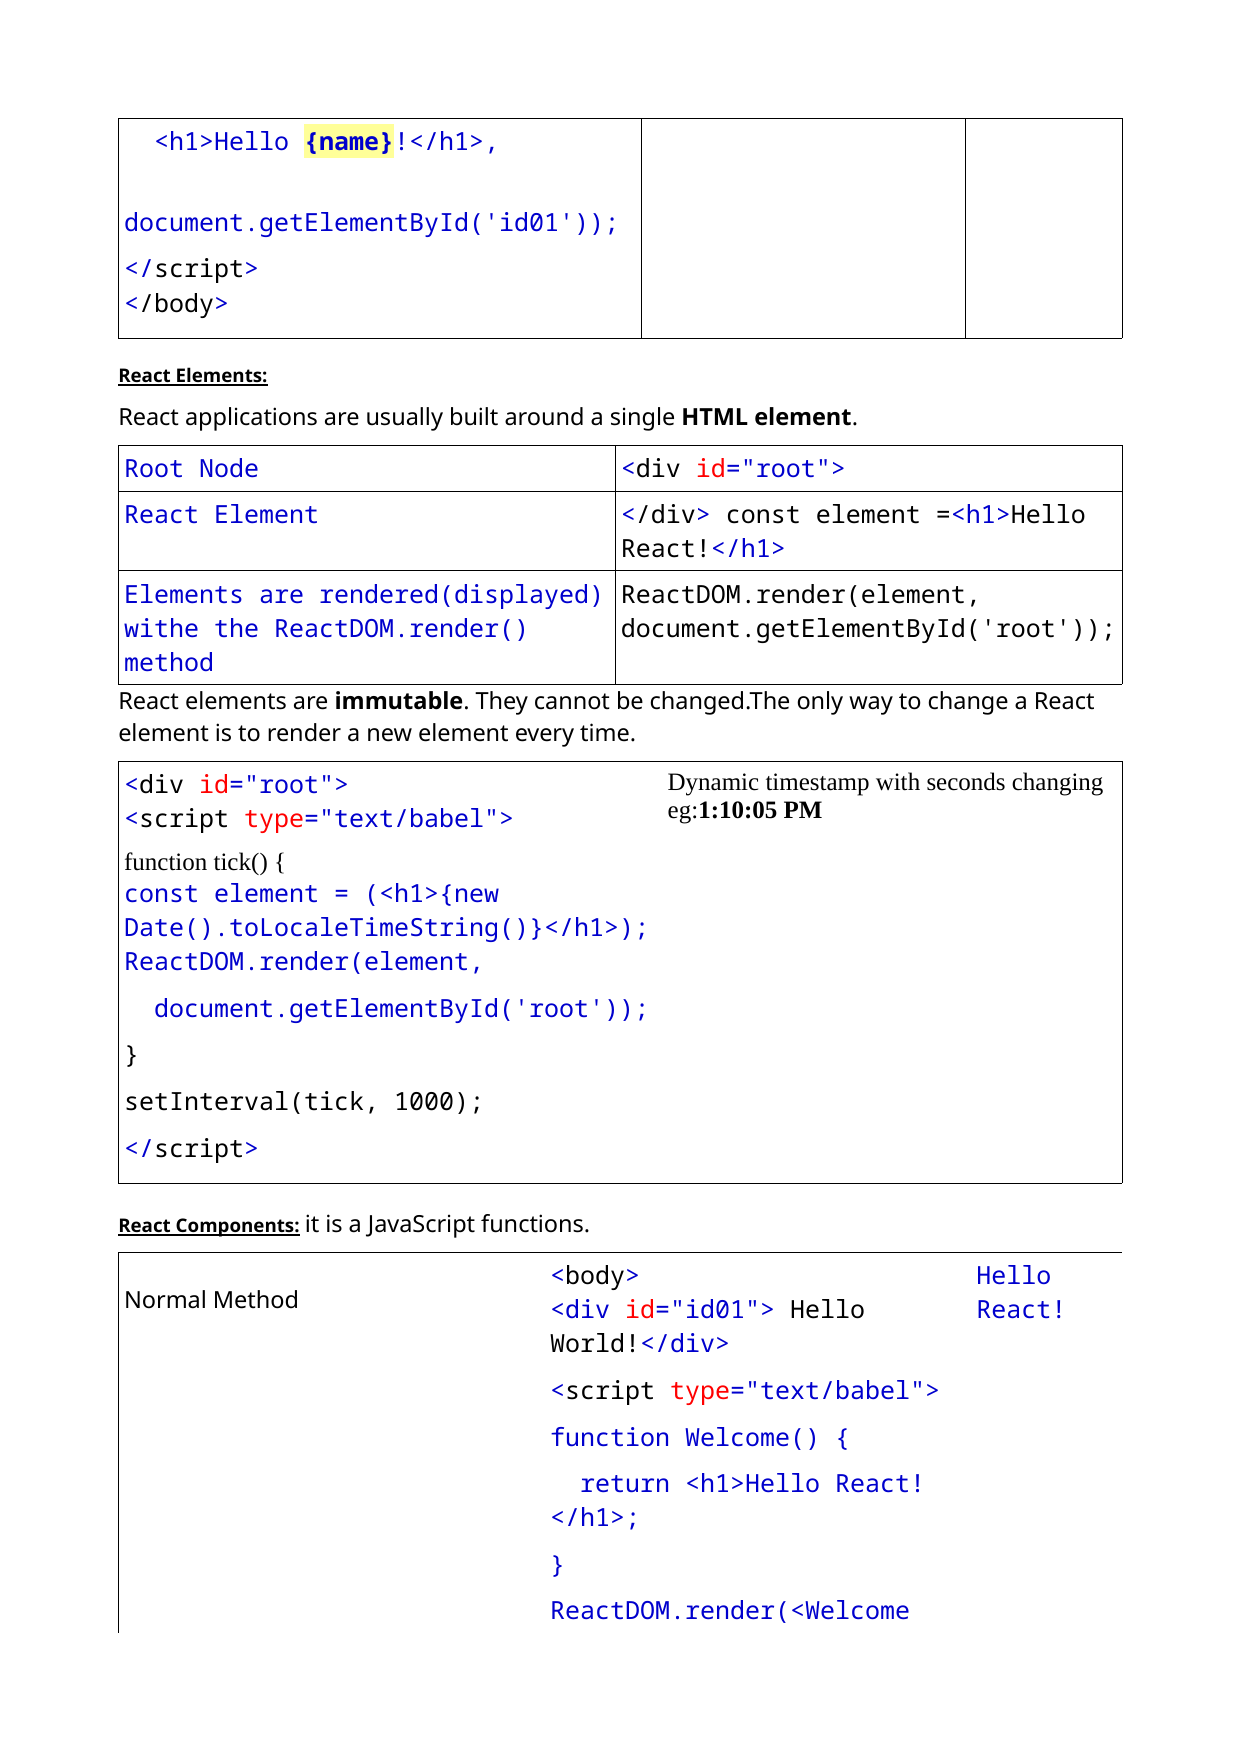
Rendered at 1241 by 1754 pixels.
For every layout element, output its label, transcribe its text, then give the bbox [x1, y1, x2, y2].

table_header Dynamic timestamp with seconds changing eg:1:10:05 PM [662, 762, 1122, 1183]
table_header <div id="root"> <script type="text/babel"> function tick() { const element = (<h1>{new Date().toLocaleTimeString()}</h1>); ReactDOM.render(element, document.getElementById('root')); } setInterval(tick, 1000); </script> [119, 762, 662, 1183]
table_cell React Element [119, 492, 615, 570]
table_header <body> <div id="id01"> Hello World!</div> <script type="text/babel"> function Welcome() { return <h1>Hello React!</h1>; } ReactDOM.render(<Welcome [544, 1253, 970, 1633]
table_cell ReactDOM.render(element, document.getElementById('root')); [616, 571, 1122, 684]
subtitle React Elements: [118, 363, 1122, 388]
table_header <div id="root"> [616, 446, 1122, 491]
table_header Hello React! [970, 1253, 1122, 1633]
text React elements are immutable. They cannot be changed.The only way to change a React element is to render a new element every time. [118, 685, 1122, 748]
table_cell [966, 119, 1122, 337]
table_header Root Node [119, 446, 615, 491]
subtitle React Components: it is a JavaScript functions. [118, 1208, 1122, 1240]
table_cell <h1>Hello {name}!</h1>, document.getElementById('id01')); </script> </body> [119, 119, 641, 337]
table_cell Elements are rendered(displayed) withe the ReactDOM.render() method [119, 571, 615, 684]
table_cell [642, 119, 965, 337]
text React applications are usually built around a single HTML element. [118, 401, 1122, 433]
table_cell </div> const element =<h1>Hello React!</h1> [616, 492, 1122, 570]
table_header Normal Method [119, 1253, 544, 1633]
